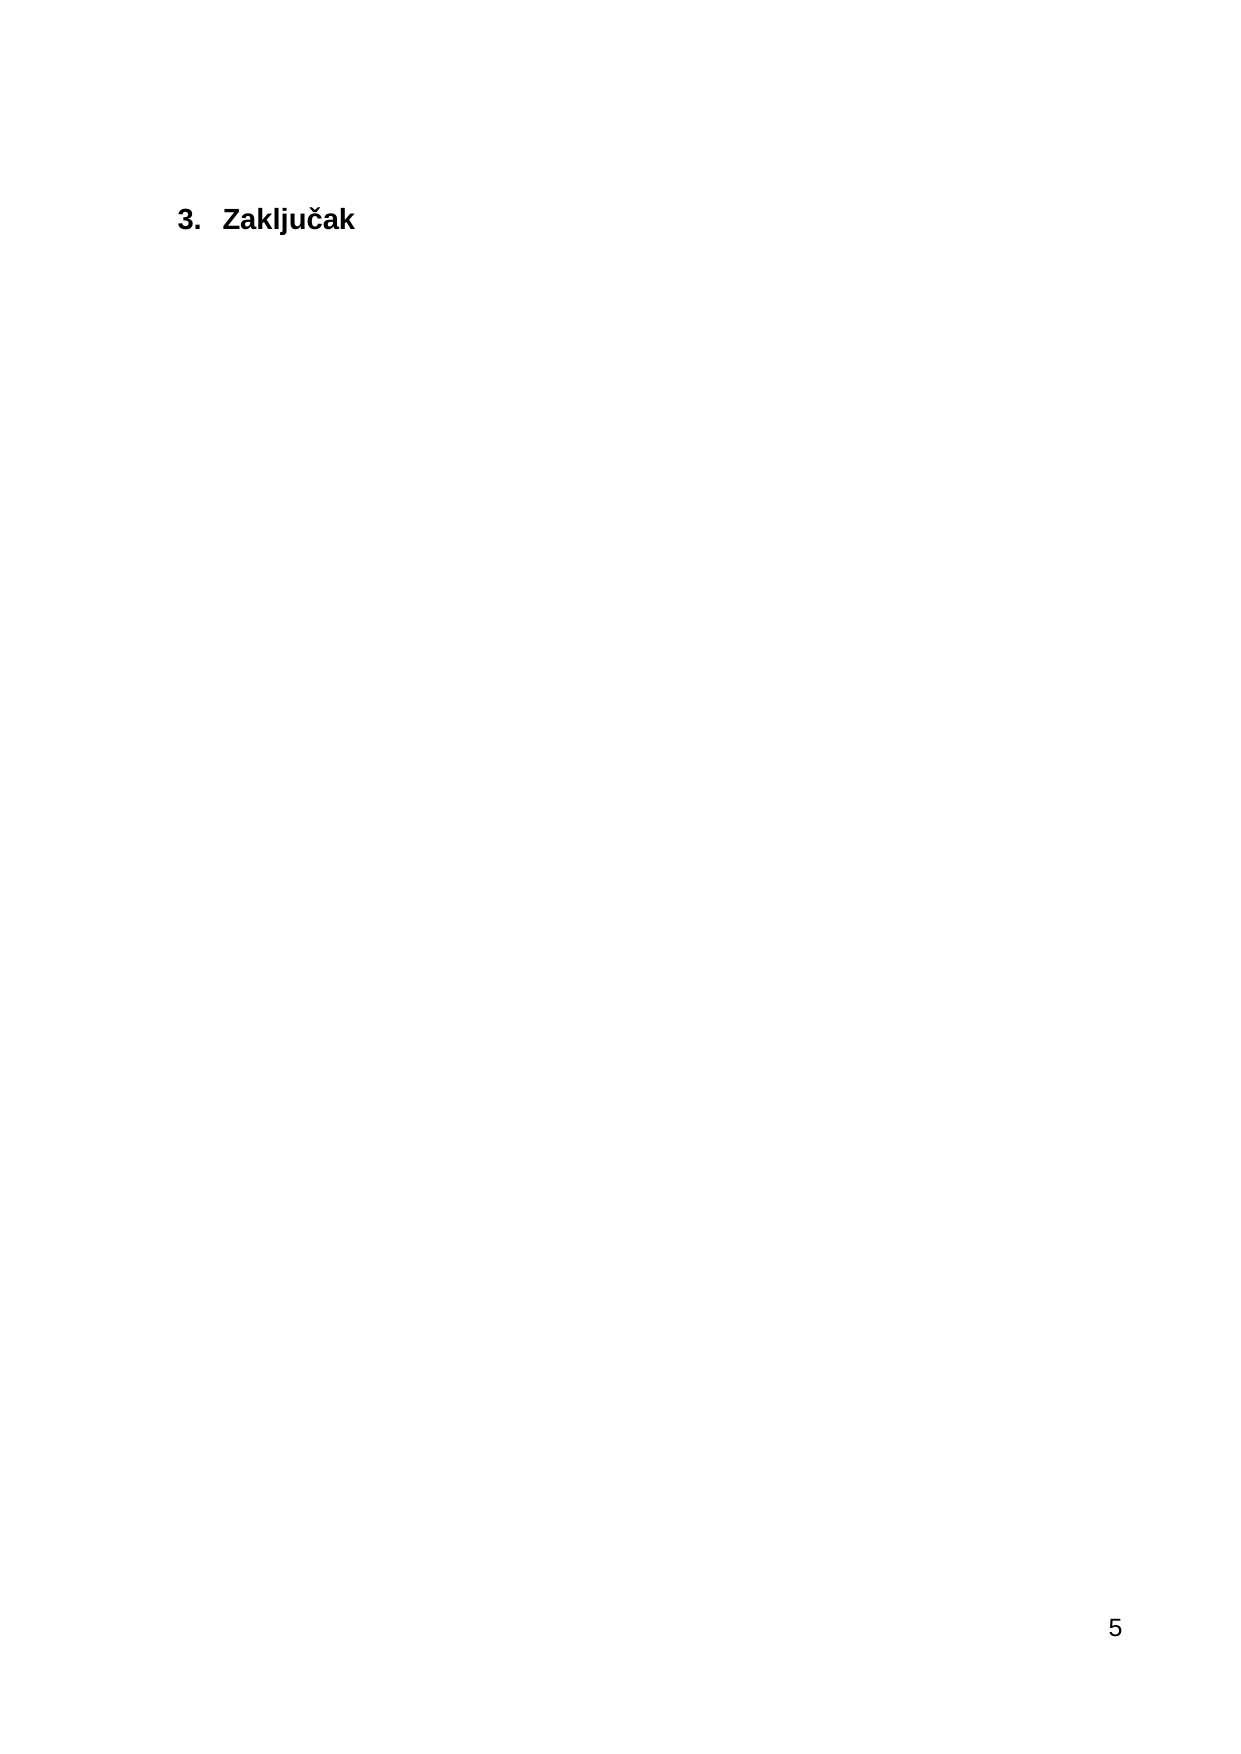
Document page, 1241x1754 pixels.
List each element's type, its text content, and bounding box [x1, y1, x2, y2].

subtitle Zaključak [177, 202, 1122, 236]
